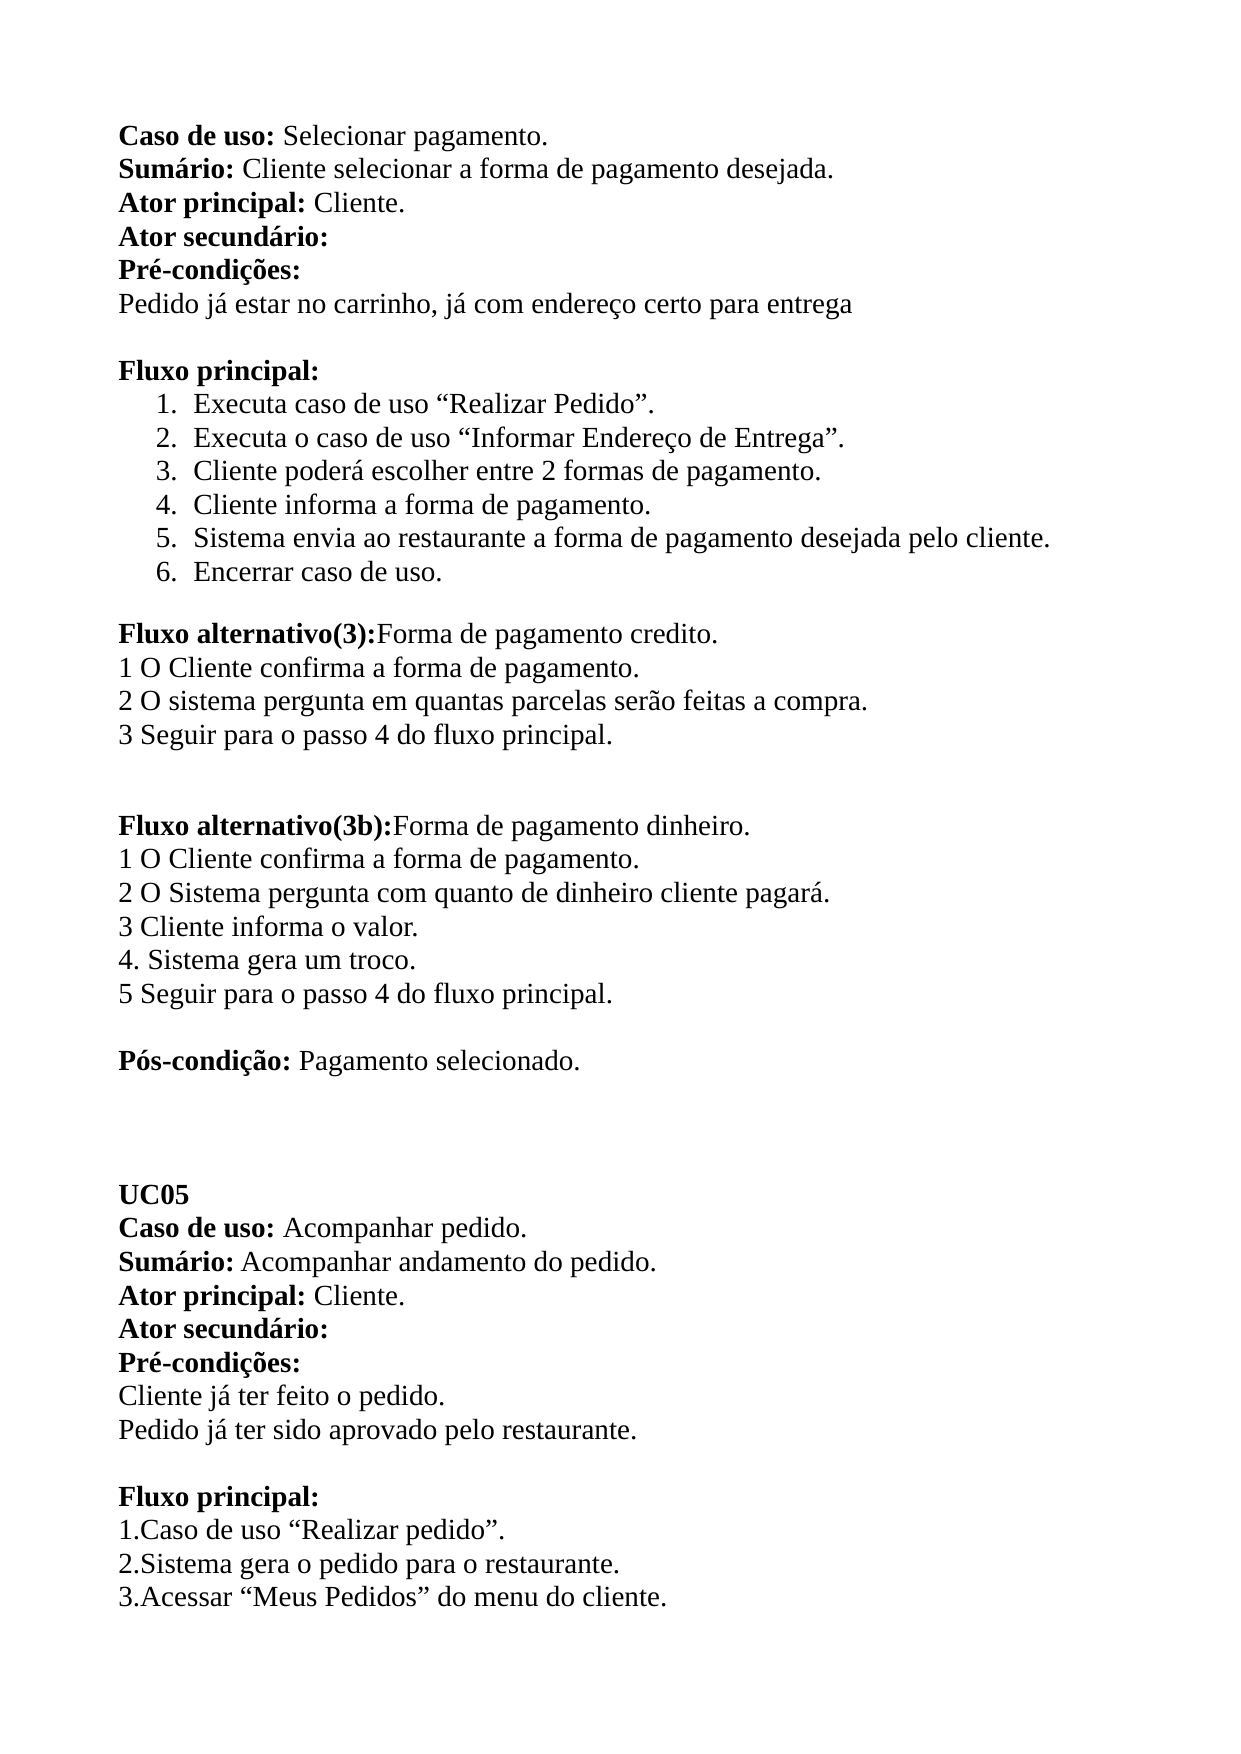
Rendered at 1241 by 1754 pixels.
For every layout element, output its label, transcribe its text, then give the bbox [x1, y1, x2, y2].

text 1 O Cliente confirma a forma de pagamento. [118, 842, 1122, 875]
text Caso de uso: Selecionar pagamento. [118, 118, 1122, 152]
text Fluxo alternativo(3b):Forma de pagamento dinheiro. [118, 808, 1122, 842]
text Ator principal: Cliente. [118, 185, 1122, 219]
text 3 Cliente informa o valor. [118, 909, 1122, 942]
text 2 O sistema pergunta em quantas parcelas serão feitas a compra. [118, 683, 1122, 717]
text 5 Seguir para o passo 4 do fluxo principal. [118, 976, 1122, 1009]
text Pedido já ter sido aprovado pelo restaurante. [118, 1412, 1122, 1445]
text Sumário: Acompanhar andamento do pedido. [118, 1244, 1122, 1278]
text 1 O Cliente confirma a forma de pagamento. [118, 650, 1122, 683]
text Pedido já estar no carrinho, já com endereço certo para entrega [118, 286, 1122, 319]
list Executa caso de uso “Realizar Pedido”. [156, 386, 1122, 420]
text 4. Sistema gera um troco. [118, 942, 1122, 976]
text Fluxo alternativo(3):Forma de pagamento credito. [118, 616, 1122, 650]
list Cliente poderá escolher entre 2 formas de pagamento. [156, 453, 1122, 487]
text Ator principal: Cliente. [118, 1278, 1122, 1311]
list Sistema envia ao restaurante a forma de pagamento desejada pelo cliente. [156, 521, 1122, 554]
text Ator secundário: [118, 219, 1122, 252]
list Encerrar caso de uso. [156, 554, 1122, 588]
text Ator secundário: [118, 1311, 1122, 1345]
list Executa o caso de uso “Informar Endereço de Entrega”. [156, 420, 1122, 453]
text Pós-condição: Pagamento selecionado. [118, 1043, 1122, 1076]
text Pré-condições: [118, 1345, 1122, 1378]
text UC05 [118, 1177, 1122, 1211]
text Pré-condições: [118, 252, 1122, 286]
text Fluxo principal: [118, 1479, 1122, 1512]
text Cliente já ter feito o pedido. [118, 1378, 1122, 1412]
text Fluxo principal: [118, 353, 1122, 386]
list Acessar “Meus Pedidos” do menu do cliente. [118, 1579, 1122, 1613]
list Cliente informa a forma de pagamento. [156, 487, 1122, 521]
text 2 O Sistema pergunta com quanto de dinheiro cliente pagará. [118, 875, 1122, 909]
text Caso de uso: Acompanhar pedido. [118, 1211, 1122, 1244]
text 3 Seguir para o passo 4 do fluxo principal. [118, 717, 1122, 751]
list Caso de uso “Realizar pedido”. [118, 1512, 1122, 1546]
text Sumário: Cliente selecionar a forma de pagamento desejada. [118, 152, 1122, 185]
list Sistema gera o pedido para o restaurante. [118, 1546, 1122, 1579]
